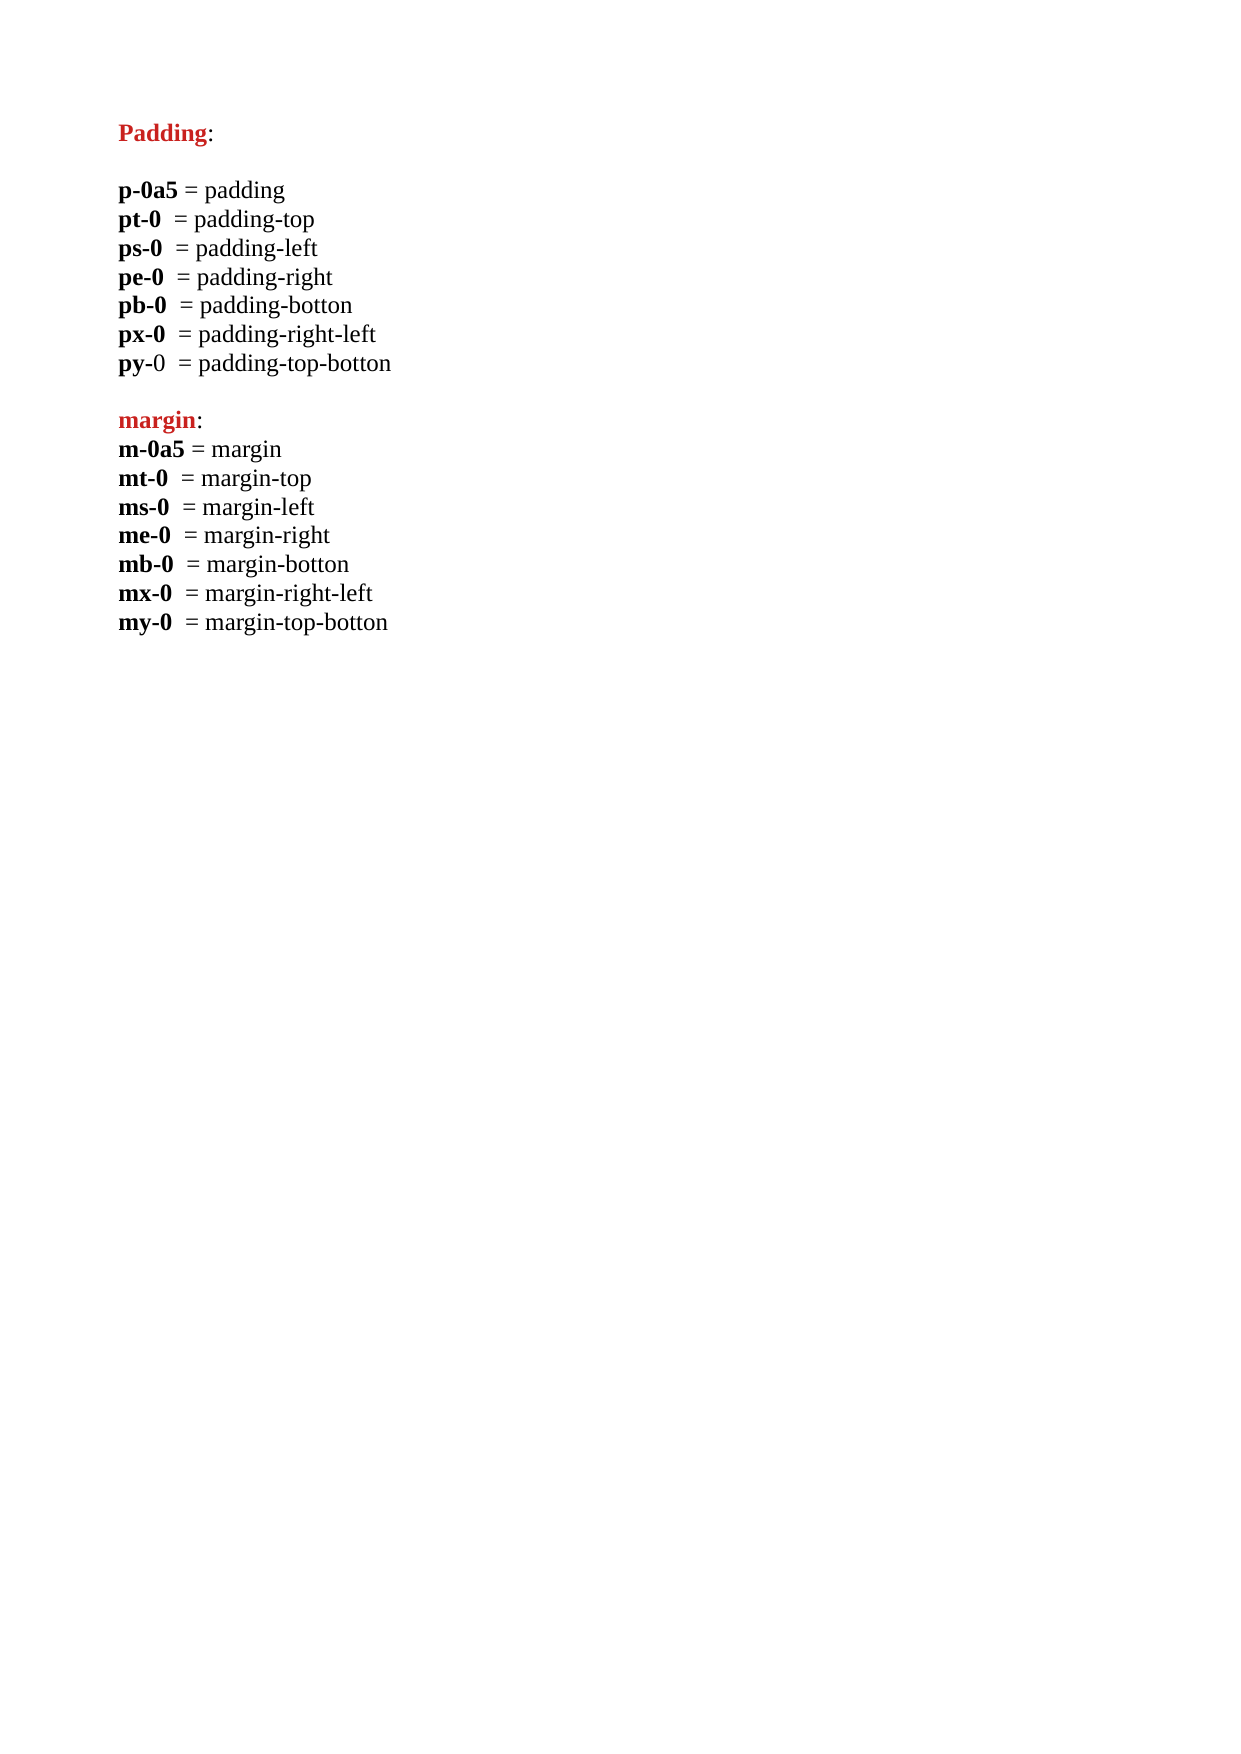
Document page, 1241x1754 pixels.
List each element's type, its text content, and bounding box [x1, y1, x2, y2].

text pb-0 = padding-botton [118, 291, 1122, 319]
text ps-0 = padding-left [118, 233, 1122, 262]
text margin: [118, 406, 1122, 434]
text mb-0 = margin-botton [118, 549, 1122, 578]
text p-0a5 = padding [118, 176, 1122, 204]
text pe-0 = padding-right [118, 262, 1122, 291]
text pt-0 = padding-top [118, 204, 1122, 233]
text me-0 = margin-right [118, 521, 1122, 549]
text px-0 = padding-right-left [118, 319, 1122, 348]
text mt-0 = margin-top [118, 463, 1122, 492]
text Padding: [118, 118, 1122, 147]
text ms-0 = margin-left [118, 492, 1122, 521]
text py-0 = padding-top-botton [118, 348, 1122, 377]
text my-0 = margin-top-botton [118, 607, 1122, 636]
text m-0a5 = margin [118, 434, 1122, 463]
text mx-0 = margin-right-left [118, 578, 1122, 607]
